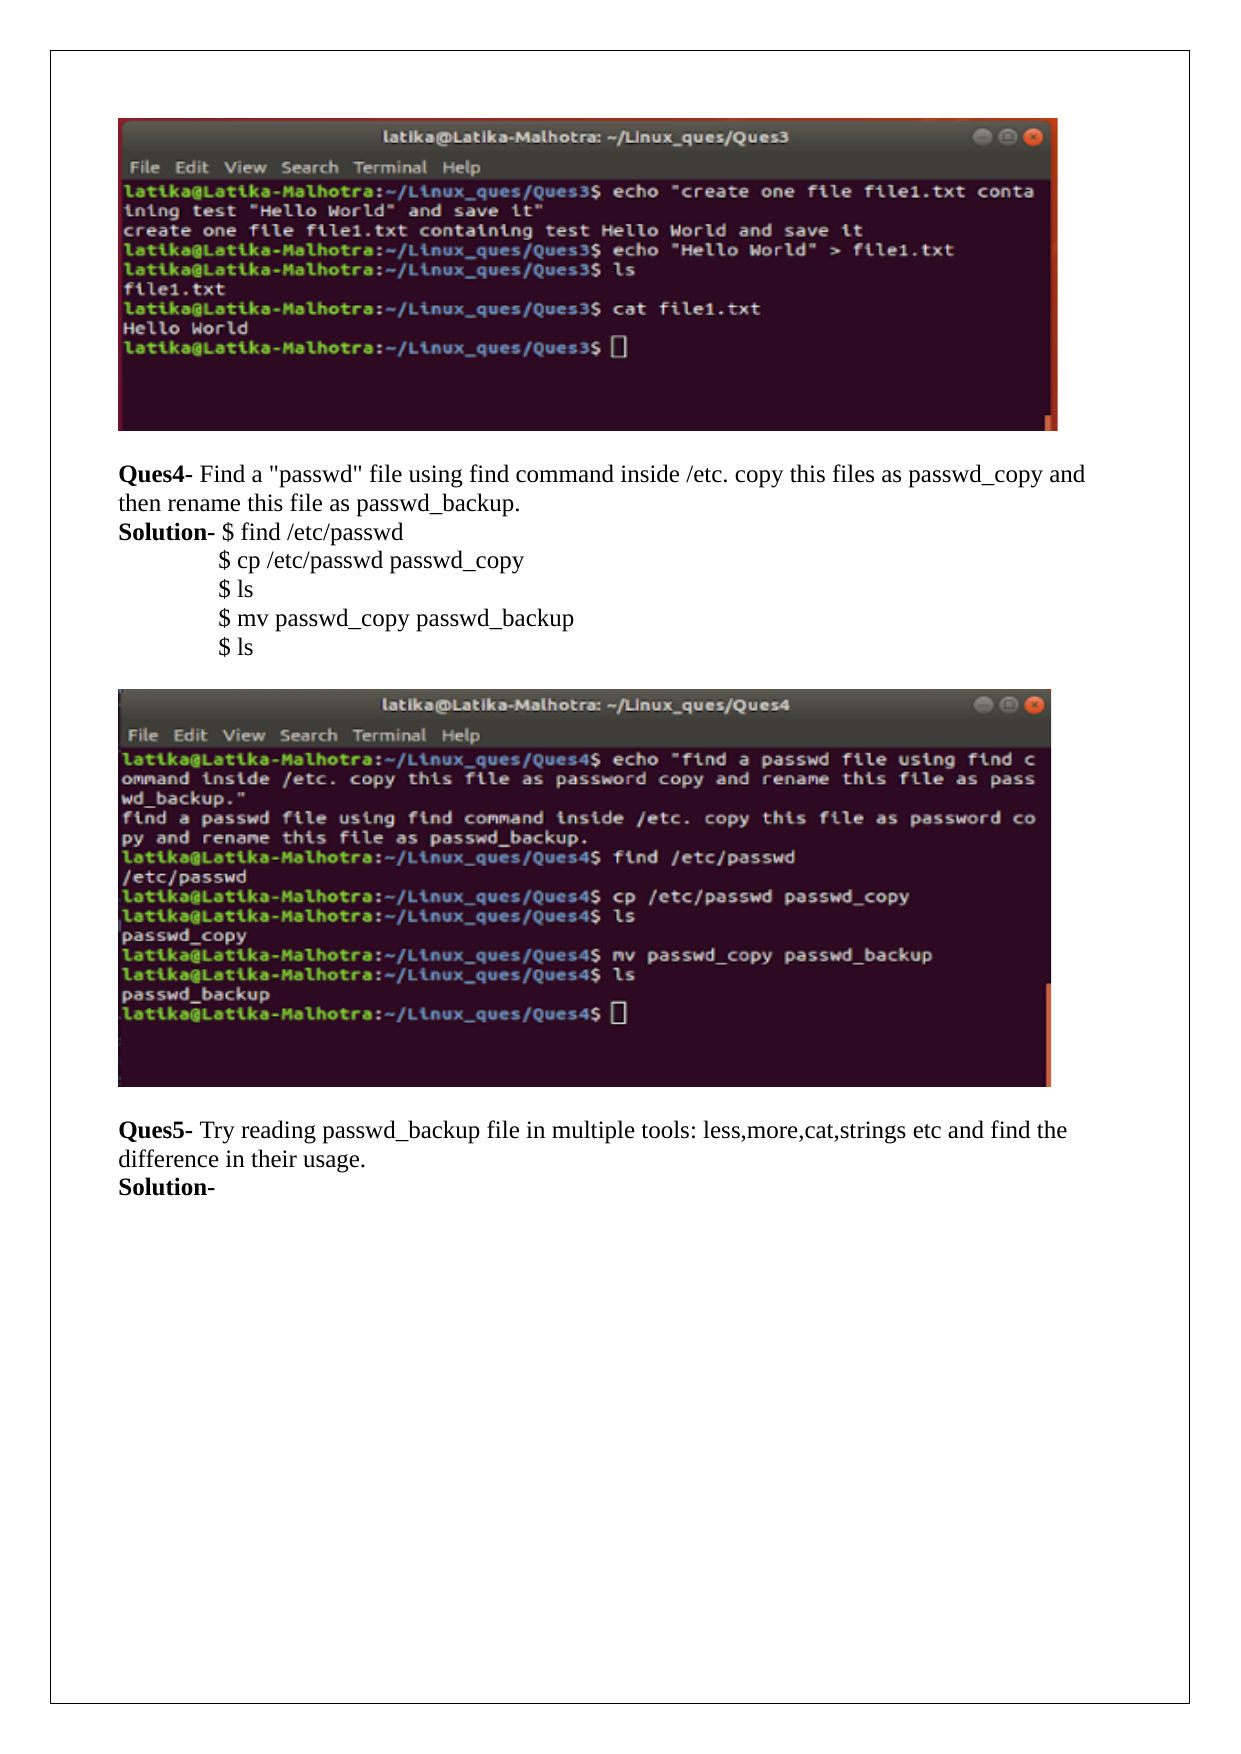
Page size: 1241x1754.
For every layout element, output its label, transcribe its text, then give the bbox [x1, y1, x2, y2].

text $ mv passwd_copy passwd_backup [118, 603, 1122, 632]
text Solution- [118, 1172, 1122, 1201]
text $ ls [118, 632, 1122, 661]
text $ cp /etc/passwd passwd_copy [118, 546, 1122, 574]
text Ques5- Try reading passwd_backup file in multiple tools: less,more,cat,strings etc and find the difference in their usage. [118, 1115, 1122, 1172]
text Solution- $ find /etc/passwd [118, 517, 1122, 546]
text Ques4- Find a "passwd" file using find command inside /etc. copy this files as passwd_copy and then rename this file as passwd_backup. [118, 459, 1122, 517]
text $ ls [118, 574, 1122, 603]
